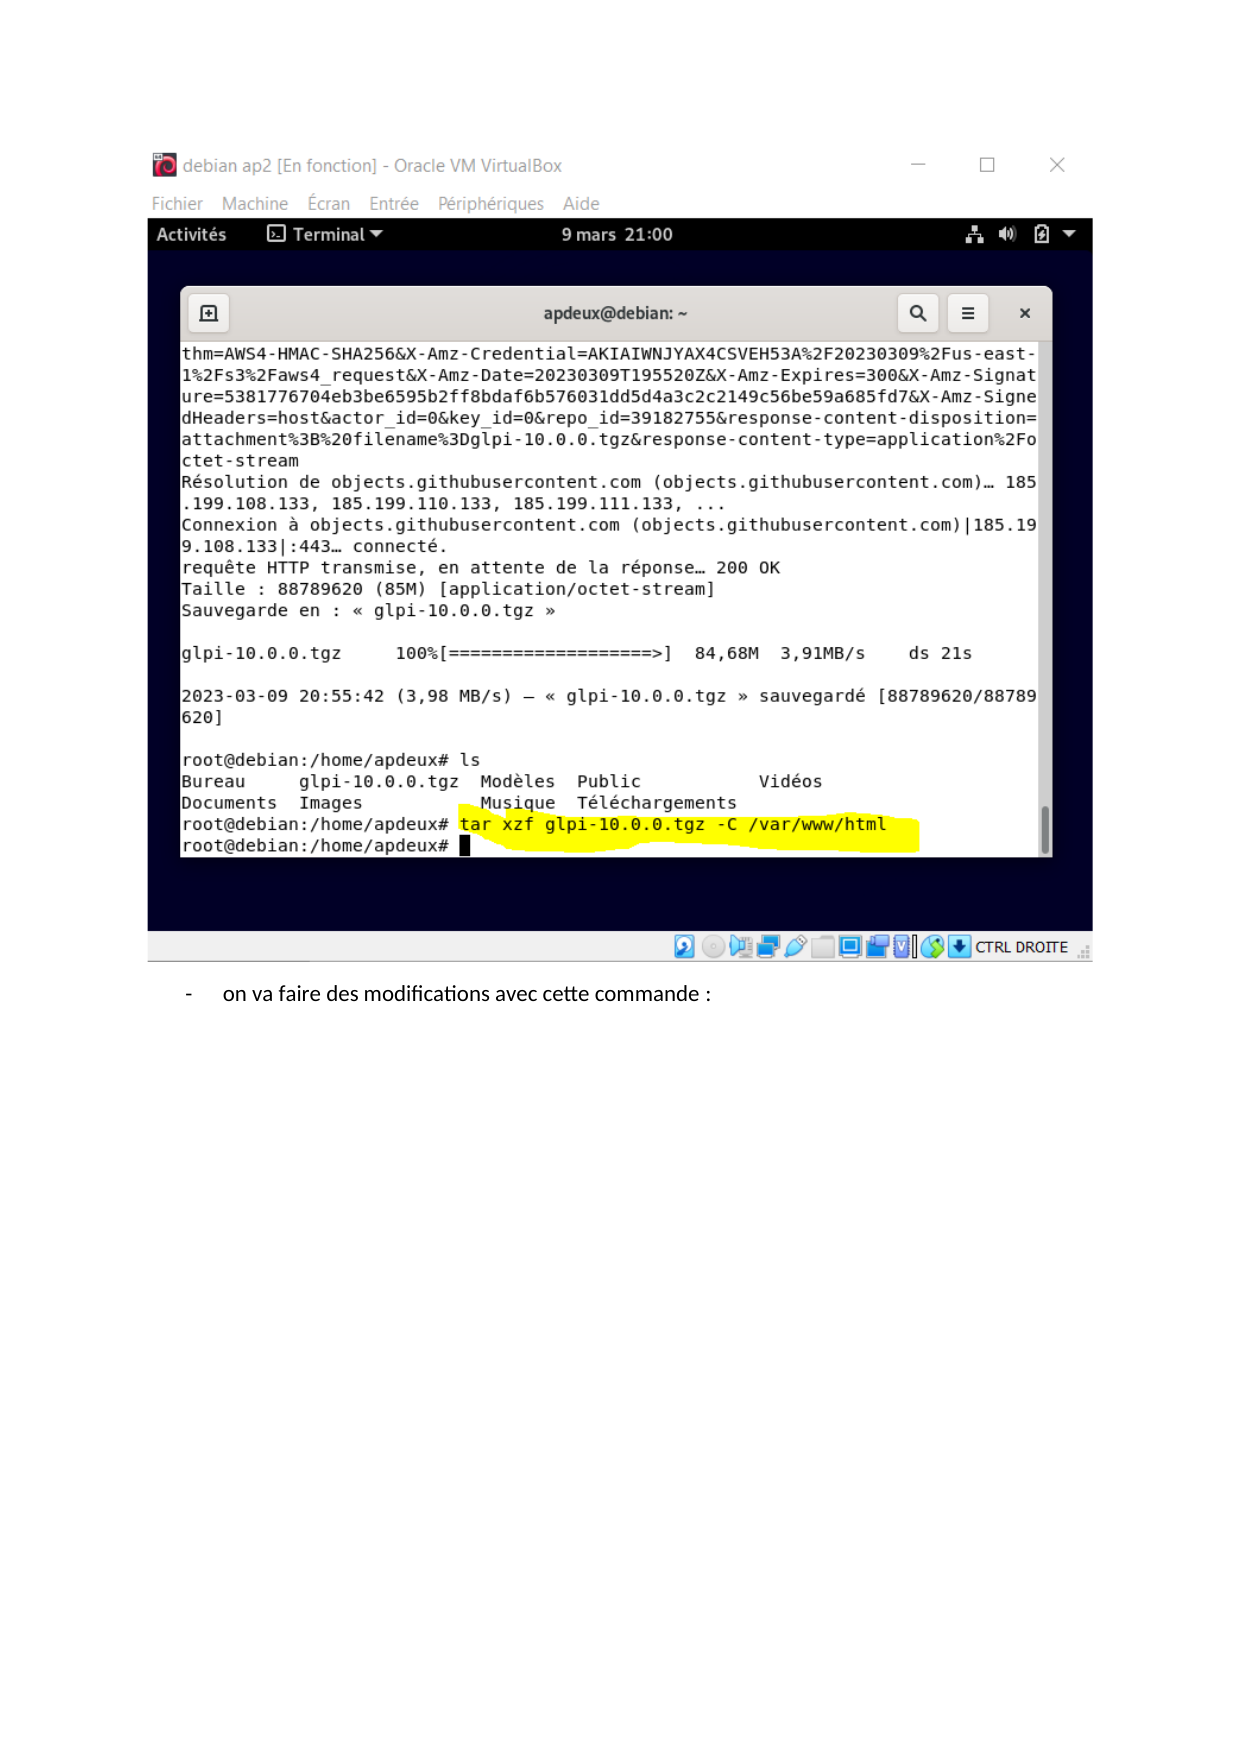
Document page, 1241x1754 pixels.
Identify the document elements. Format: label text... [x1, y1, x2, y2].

list on va faire des modifications avec cette commande : [185, 979, 1093, 1007]
